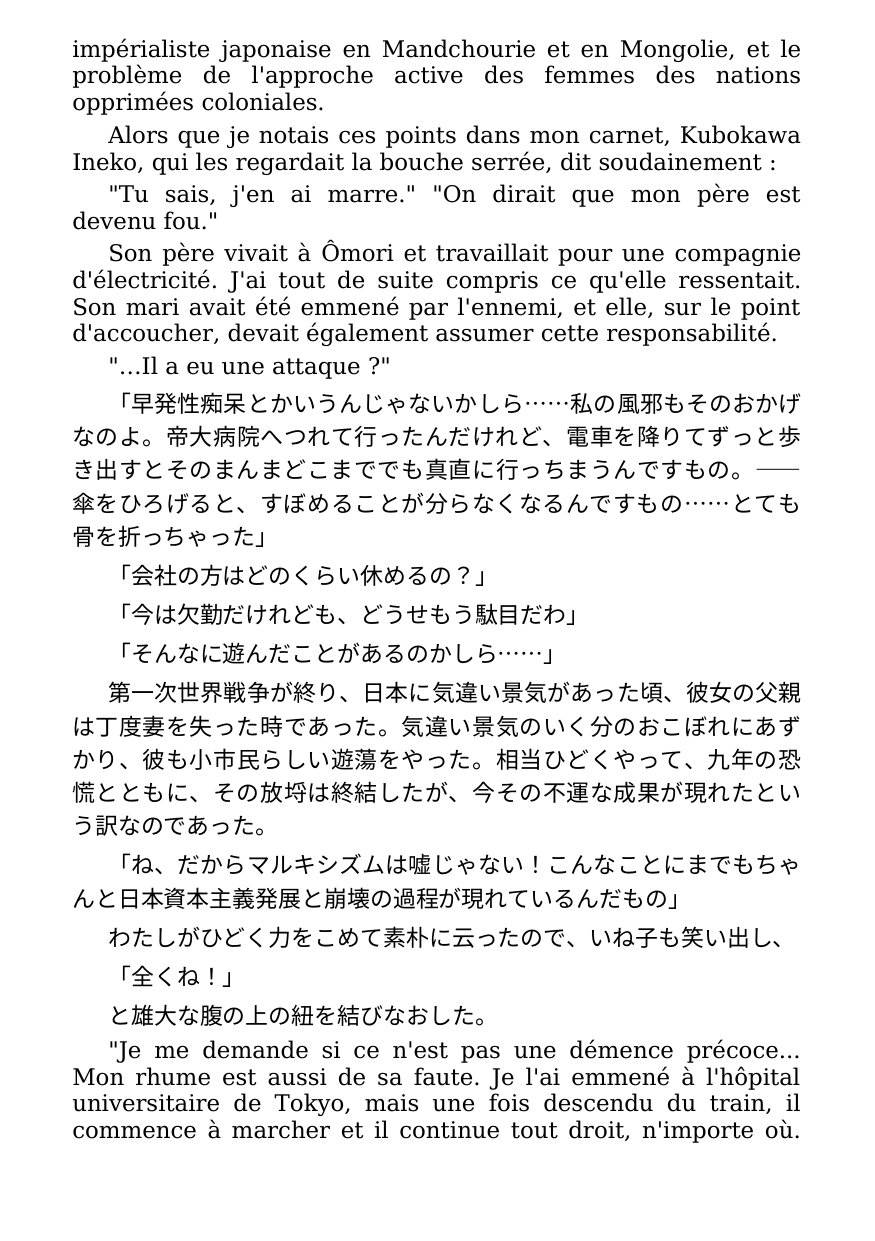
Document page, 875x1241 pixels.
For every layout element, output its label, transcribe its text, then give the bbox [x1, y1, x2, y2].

text impérialiste japonaise en Mandchourie et en Mongolie, et le problème de l'approche active des femmes des nations opprimées coloniales. [72, 36, 802, 116]
text "Je me demande si ce n'est pas une démence précoce... Mon rhume est aussi de sa faute. Je l'ai emmené à l'hôpital universitaire de Tokyo, mais une fois descendu du train, il commence à marcher et il continue tout droit, n'importe où. [72, 1037, 802, 1144]
text 「ね、だからマルキシズムは嘘じゃない！こんなことにまでもちゃんと日本資本主義発展と崩壊の過程が現れているんだもの」 [72, 847, 802, 914]
text と雄大な腹の上の紐を結びなおした。 [72, 998, 802, 1031]
text 第一次世界戦争が終り、日本に気違い景気があった頃、彼女の父親は丁度妻を失った時であった。気違い景気のいく分のおこぼれにあずかり、彼も小市民らしい遊蕩をやった。相当ひどくやって、九年の恐慌とともに、その放埒は終結したが、今その不運な成果が現れたという訳なのであった。 [72, 675, 802, 841]
text わたしがひどく力をこめて素朴に云ったので、いね子も笑い出し、 [72, 920, 802, 953]
text Alors que je notais ces points dans mon carnet, Kubokawa Ineko, qui les regardait la bouche serrée, dit soudainement : [72, 122, 802, 175]
text 「今は欠勤だけれども、どうせもう駄目だわ」 [72, 597, 802, 630]
text 「そんなに遊んだことがあるのかしら……」 [72, 636, 802, 669]
text "Tu sais, j'en ai marre." "On dirait que mon père est devenu fou." [72, 181, 802, 234]
text Son père vivait à Ômori et travaillait pour une compagnie d'électricité. J'ai tout de suite compris ce qu'elle ressentait. Son mari avait été emmené par l'ennemi, et elle, sur le point d'accoucher, devait également assumer cette responsabilité. [72, 241, 802, 347]
text 「早発性痴呆とかいうんじゃないかしら……私の風邪もそのおかげなのよ。帝大病院へつれて行ったんだけれど、電車を降りてずっと歩き出すとそのまんまどこまででも真直に行っちまうんですもの。――傘をひろげると、すぼめることが分らなくなるんですもの……とても骨を折っちゃった」 [72, 386, 802, 552]
text "…Il a eu une attaque ?" [72, 353, 802, 380]
text 「会社の方はどのくらい休めるの？」 [72, 558, 802, 591]
text 「全くね！」 [72, 959, 802, 992]
